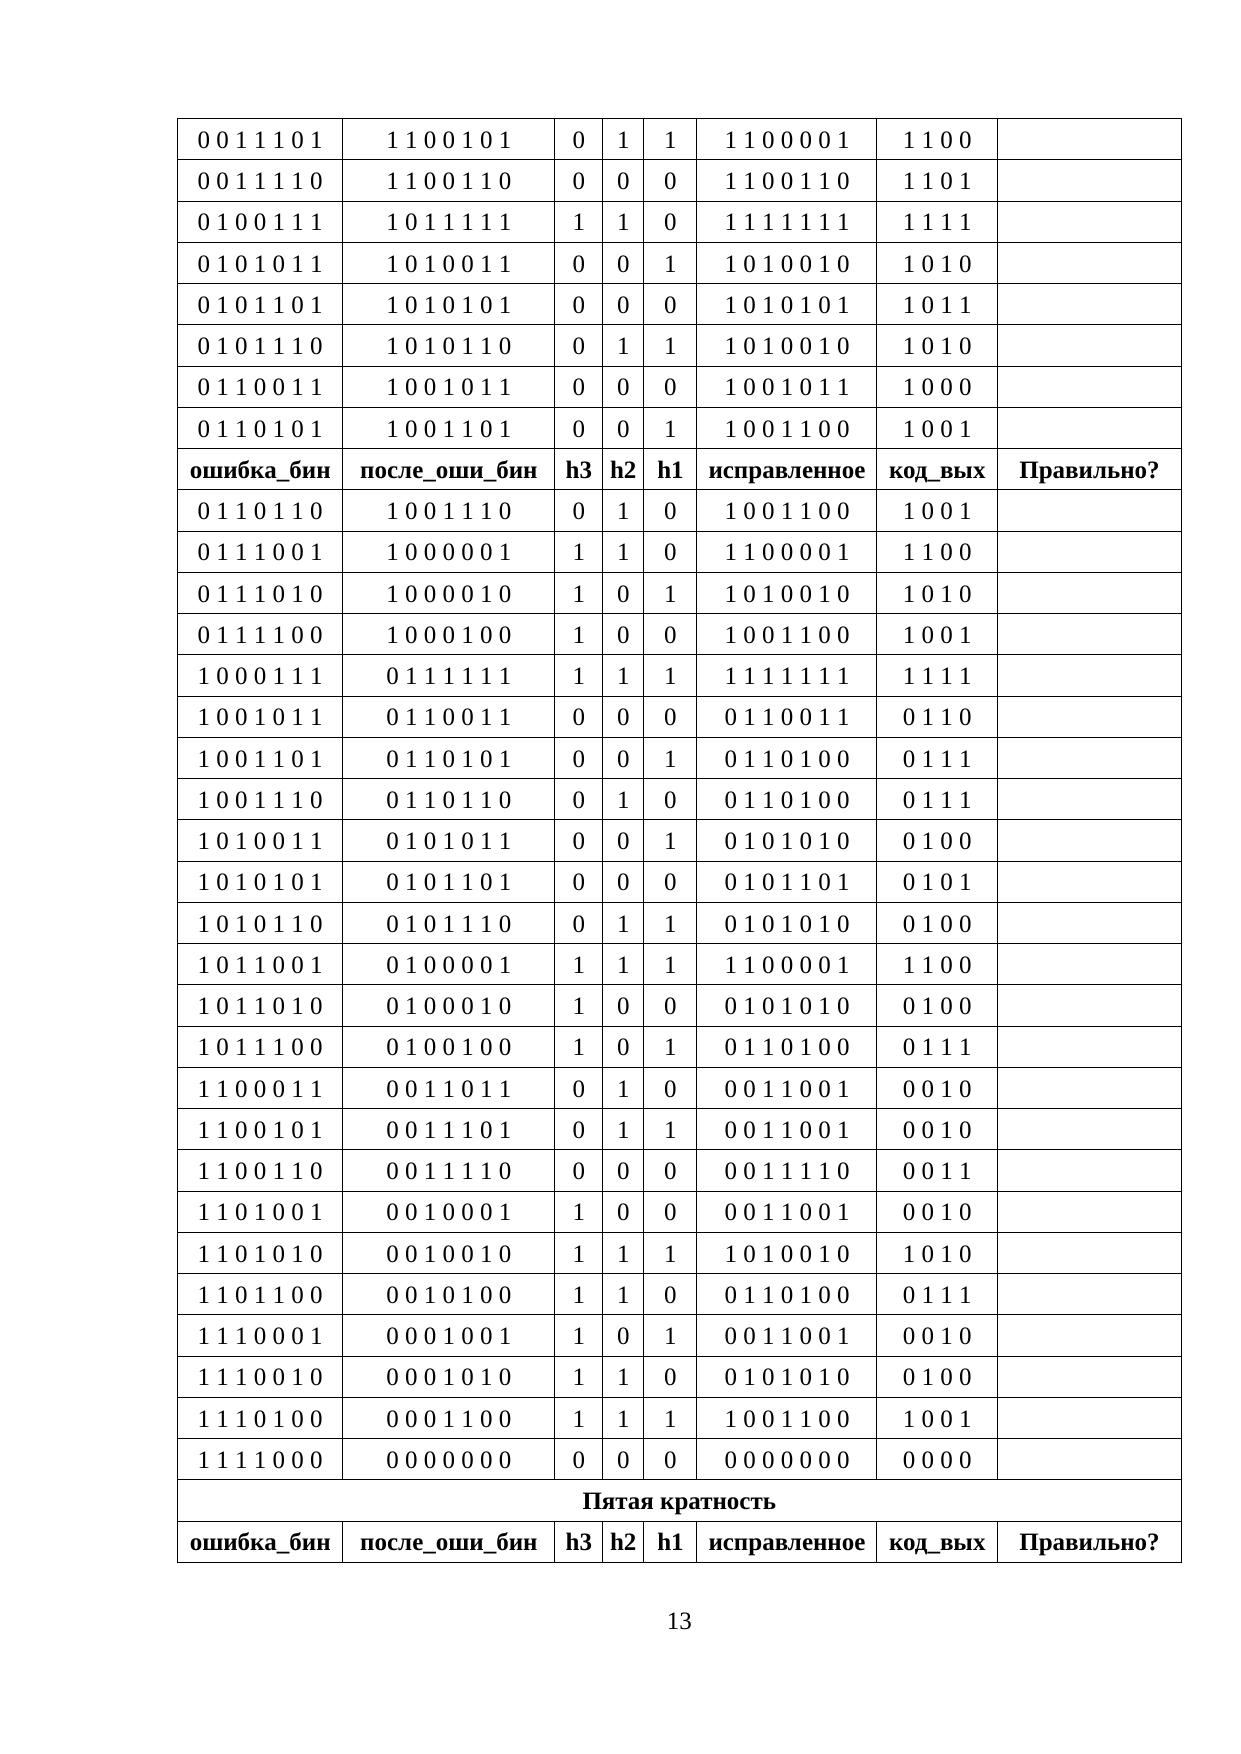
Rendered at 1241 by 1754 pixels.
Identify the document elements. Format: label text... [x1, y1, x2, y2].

table_cell после_оши_бин [343, 449, 554, 489]
table_cell 1 1 0 0 [877, 944, 997, 984]
table_cell 1 [603, 903, 643, 943]
table_cell 0 0 1 1 1 1 0 [697, 1150, 876, 1191]
table_cell 0 1 0 1 1 0 1 [178, 284, 342, 324]
table_cell [998, 903, 1181, 943]
table_cell 0 1 1 1 [877, 1027, 997, 1067]
table_cell 0 1 0 1 0 1 1 [178, 243, 342, 283]
table_cell 0 [603, 614, 643, 654]
table_cell 0 [644, 697, 696, 737]
table_cell 1 [555, 1233, 602, 1273]
table_cell 1 1 0 0 [877, 532, 997, 572]
table_cell 1 0 1 0 [877, 573, 997, 613]
table_cell 0 1 0 0 [877, 1357, 997, 1397]
table_cell 1 1 1 1 1 1 1 [697, 202, 876, 242]
table_cell 1 0 0 1 1 0 1 [178, 738, 342, 778]
table_cell 1 1 0 0 0 0 1 [697, 944, 876, 984]
table_cell 1 [555, 1357, 602, 1397]
table_cell ошибка_бин [178, 449, 342, 489]
table_cell [998, 408, 1181, 448]
table_cell [998, 243, 1181, 283]
table_cell 0 1 1 0 0 1 1 [178, 367, 342, 407]
table_cell 1 1 0 1 0 1 0 [178, 1233, 342, 1273]
table_cell исправленное [697, 449, 876, 489]
table_cell 0 1 1 0 0 1 1 [697, 697, 876, 737]
table_cell 0 1 0 0 [877, 985, 997, 1026]
table_cell [998, 944, 1181, 984]
table_cell 1 [555, 1274, 602, 1314]
table_cell 1 [644, 1315, 696, 1356]
table_cell 1 [644, 119, 696, 159]
table_cell [998, 1068, 1181, 1108]
table_cell 0 [555, 243, 602, 283]
table_cell 1 0 1 0 0 1 1 [343, 243, 554, 283]
table_cell [998, 779, 1181, 819]
table_cell 0 1 0 0 0 1 0 [343, 985, 554, 1026]
table_cell 1 0 0 1 1 0 0 [697, 408, 876, 448]
table_cell 0 [555, 160, 602, 201]
table_cell 0 [555, 697, 602, 737]
table_cell 1 [644, 738, 696, 778]
table_cell 1 0 0 1 1 0 0 [697, 1398, 876, 1438]
table_cell 0 [644, 614, 696, 654]
table_cell 1 [603, 944, 643, 984]
table_cell 0 [603, 1150, 643, 1191]
table_cell Правильно? [998, 1522, 1181, 1562]
table_cell 0 [555, 119, 602, 159]
table_cell 1 0 1 0 0 1 0 [697, 1233, 876, 1273]
table_cell 1 0 0 1 [877, 490, 997, 531]
table_cell 1 [644, 1109, 696, 1149]
table_cell 1 [644, 573, 696, 613]
table_cell [998, 1357, 1181, 1397]
table_cell 0 [555, 738, 602, 778]
table_cell 0 0 1 1 1 1 0 [343, 1150, 554, 1191]
table_cell 0 [644, 1068, 696, 1108]
table_cell 1 [644, 903, 696, 943]
table_cell 0 [555, 1068, 602, 1108]
table_cell 1 [603, 119, 643, 159]
table_cell 0 0 1 1 0 0 1 [697, 1068, 876, 1108]
table_cell 0 1 1 0 1 0 0 [697, 1027, 876, 1067]
table_cell 0 1 0 0 [877, 903, 997, 943]
table_cell [998, 1192, 1181, 1232]
table_cell 0 [644, 160, 696, 201]
table_cell 0 0 1 1 0 1 1 [343, 1068, 554, 1108]
table_cell [998, 325, 1181, 366]
table_cell [998, 1109, 1181, 1149]
table_cell 0 0 1 0 0 1 0 [343, 1233, 554, 1273]
table_cell 0 0 1 1 [877, 1150, 997, 1191]
table_cell 0 [555, 862, 602, 902]
table_cell 1 1 0 0 [877, 119, 997, 159]
table_cell 0 1 0 1 0 1 0 [697, 903, 876, 943]
table_cell 1 [644, 1233, 696, 1273]
table_cell 1 [603, 490, 643, 531]
table_cell 1 0 1 0 1 0 1 [343, 284, 554, 324]
table_cell 1 [644, 325, 696, 366]
table_cell 1 1 0 0 1 0 1 [343, 119, 554, 159]
table_cell 1 0 1 1 [877, 284, 997, 324]
table_cell 0 [644, 490, 696, 531]
table_cell 0 1 0 0 1 1 1 [178, 202, 342, 242]
table_cell h1 [644, 1522, 696, 1562]
table_cell 1 [644, 655, 696, 696]
table_cell 1 0 0 1 [877, 1398, 997, 1438]
table_cell 1 [555, 573, 602, 613]
table_cell 0 1 0 1 1 1 0 [178, 325, 342, 366]
table_cell 1 1 0 0 0 0 1 [697, 532, 876, 572]
table_cell 0 1 0 0 0 0 1 [343, 944, 554, 984]
table_cell 0 [555, 325, 602, 366]
table_cell 1 [555, 1027, 602, 1067]
table_cell 0 1 1 0 1 1 0 [343, 779, 554, 819]
table_cell [998, 614, 1181, 654]
table_cell Пятая кратность [178, 1480, 1181, 1521]
table_cell 1 [555, 1398, 602, 1438]
table_cell ошибка_бин [178, 1522, 342, 1562]
table_cell 0 [603, 1439, 643, 1479]
table_cell 1 1 1 1 [877, 202, 997, 242]
table_cell 1 [555, 985, 602, 1026]
table_cell 1 0 1 0 0 1 0 [697, 573, 876, 613]
table_cell 0 1 0 1 0 1 1 [343, 820, 554, 861]
table_cell 1 0 1 0 0 1 0 [697, 243, 876, 283]
table_cell 1 0 0 1 [877, 614, 997, 654]
table_cell 1 0 1 0 1 1 0 [343, 325, 554, 366]
table_cell 1 1 1 0 0 1 0 [178, 1357, 342, 1397]
table_cell 1 1 1 1 1 1 1 [697, 655, 876, 696]
table_cell 0 1 0 1 0 1 0 [697, 985, 876, 1026]
table_cell 1 1 1 1 [877, 655, 997, 696]
table_cell 1 0 0 1 0 1 1 [697, 367, 876, 407]
table_cell 0 [644, 367, 696, 407]
table_cell 0 1 1 1 0 0 1 [178, 532, 342, 572]
table_cell код_вых [877, 1522, 997, 1562]
table_cell 0 1 1 1 1 0 0 [178, 614, 342, 654]
table_cell 1 [644, 1398, 696, 1438]
table_cell 1 0 1 0 [877, 325, 997, 366]
table_cell 0 [603, 408, 643, 448]
table_cell 1 [555, 1192, 602, 1232]
table_cell 0 [644, 779, 696, 819]
table_cell 1 [555, 944, 602, 984]
table_cell 1 0 0 1 0 1 1 [343, 367, 554, 407]
table_cell h2 [603, 1522, 643, 1562]
table_cell 1 [644, 944, 696, 984]
table_cell 1 0 0 0 [877, 367, 997, 407]
table_cell 1 [603, 325, 643, 366]
table_cell [998, 985, 1181, 1026]
table_cell 1 0 0 1 1 0 1 [343, 408, 554, 448]
table_cell 1 1 0 1 0 0 1 [178, 1192, 342, 1232]
table_cell 0 0 0 0 [877, 1439, 997, 1479]
table_cell 1 0 1 1 1 0 0 [178, 1027, 342, 1067]
table_cell 0 [644, 532, 696, 572]
table_cell 0 [603, 820, 643, 861]
table_cell 0 0 1 0 [877, 1109, 997, 1149]
table_cell 1 [603, 1398, 643, 1438]
table_cell [998, 284, 1181, 324]
table_cell 0 0 1 0 [877, 1315, 997, 1356]
table_cell 0 1 1 1 [877, 738, 997, 778]
table_cell 1 0 0 1 [877, 408, 997, 448]
table_cell 1 0 0 1 1 0 0 [697, 490, 876, 531]
table_cell 1 [603, 1357, 643, 1397]
table_cell 1 0 0 1 1 0 0 [697, 614, 876, 654]
table_cell 0 1 0 0 1 0 0 [343, 1027, 554, 1067]
table_cell [998, 573, 1181, 613]
table_cell 0 0 1 0 [877, 1192, 997, 1232]
table_cell 1 [603, 1068, 643, 1108]
table_cell 1 [603, 779, 643, 819]
table_cell 1 [555, 202, 602, 242]
table_cell 1 1 1 0 0 0 1 [178, 1315, 342, 1356]
table_cell 0 [644, 284, 696, 324]
table_cell 1 0 0 1 0 1 1 [178, 697, 342, 737]
table_cell [998, 119, 1181, 159]
table_cell 0 1 0 1 0 1 0 [697, 820, 876, 861]
table_cell 1 0 1 0 [877, 1233, 997, 1273]
table_cell 0 [555, 1109, 602, 1149]
table_cell 1 0 0 0 1 1 1 [178, 655, 342, 696]
table_cell 0 1 1 0 1 0 1 [178, 408, 342, 448]
table_cell 0 1 1 1 [877, 779, 997, 819]
table_cell 1 0 0 0 1 0 0 [343, 614, 554, 654]
table_cell 0 [644, 1192, 696, 1232]
table_cell 0 1 1 0 1 0 1 [343, 738, 554, 778]
table_cell 0 0 0 1 0 1 0 [343, 1357, 554, 1397]
table_cell 0 [555, 490, 602, 531]
table_cell [998, 697, 1181, 737]
table_cell 0 [555, 779, 602, 819]
table_cell 0 0 1 1 1 0 1 [343, 1109, 554, 1149]
table_cell [998, 1398, 1181, 1438]
table_cell после_оши_бин [343, 1522, 554, 1562]
table_cell 1 [603, 202, 643, 242]
table_cell 1 [555, 655, 602, 696]
table_cell 0 [603, 284, 643, 324]
table_cell 1 1 0 0 1 1 0 [343, 160, 554, 201]
table_cell 1 [603, 1109, 643, 1149]
table_cell 1 [603, 532, 643, 572]
table_cell 1 0 0 0 0 1 0 [343, 573, 554, 613]
table_cell [998, 1439, 1181, 1479]
table_cell 0 1 1 0 0 1 1 [343, 697, 554, 737]
table_cell код_вых [877, 449, 997, 489]
table_cell 0 [603, 243, 643, 283]
table_cell 0 0 0 0 0 0 0 [697, 1439, 876, 1479]
table_cell 0 0 1 1 0 0 1 [697, 1109, 876, 1149]
table_cell 1 0 1 0 [877, 243, 997, 283]
table_cell [998, 1274, 1181, 1314]
table_cell 1 [603, 1274, 643, 1314]
table_cell [998, 367, 1181, 407]
table_cell h2 [603, 449, 643, 489]
table_cell [998, 820, 1181, 861]
table_cell 0 1 1 0 1 0 0 [697, 779, 876, 819]
table_cell Правильно? [998, 449, 1181, 489]
table_cell 0 [555, 903, 602, 943]
table_cell 1 [555, 1315, 602, 1356]
table_cell 0 0 0 0 0 0 0 [343, 1439, 554, 1479]
table_cell 1 [603, 655, 643, 696]
table_cell [998, 862, 1181, 902]
table_cell 1 1 1 1 0 0 0 [178, 1439, 342, 1479]
table_cell 0 0 1 1 1 1 0 [178, 160, 342, 201]
table_cell 0 1 1 0 1 0 0 [697, 1274, 876, 1314]
table_cell 1 0 0 1 1 1 0 [343, 490, 554, 531]
table_cell [998, 160, 1181, 201]
table_cell 0 1 1 1 0 1 0 [178, 573, 342, 613]
table_cell 1 [644, 820, 696, 861]
table_cell h1 [644, 449, 696, 489]
table_cell [998, 1315, 1181, 1356]
table_cell 0 [644, 1150, 696, 1191]
table_cell 0 [644, 202, 696, 242]
table_cell 0 [644, 1274, 696, 1314]
table_cell 0 [644, 862, 696, 902]
table_cell 0 1 1 0 [877, 697, 997, 737]
table_cell 0 0 1 1 0 0 1 [697, 1192, 876, 1232]
table_cell 0 [603, 697, 643, 737]
table_cell 0 0 1 0 1 0 0 [343, 1274, 554, 1314]
table_cell 0 [603, 985, 643, 1026]
table_cell 1 1 0 0 1 1 0 [697, 160, 876, 201]
table_cell 0 1 0 1 1 1 0 [343, 903, 554, 943]
table_cell h3 [555, 1522, 602, 1562]
table_cell 0 0 1 1 0 0 1 [697, 1315, 876, 1356]
table_cell [998, 1150, 1181, 1191]
table_cell 1 0 1 1 0 0 1 [178, 944, 342, 984]
table_cell исправленное [697, 1522, 876, 1562]
table_cell 1 [644, 1027, 696, 1067]
table_cell 0 1 0 1 1 0 1 [697, 862, 876, 902]
table_cell [998, 202, 1181, 242]
table_cell 0 [603, 1192, 643, 1232]
table_cell 1 1 0 1 [877, 160, 997, 201]
table_cell 0 [644, 1357, 696, 1397]
table_cell 0 1 1 0 1 0 0 [697, 738, 876, 778]
table_cell 1 1 0 1 1 0 0 [178, 1274, 342, 1314]
table_cell 1 1 0 0 0 0 1 [697, 119, 876, 159]
table_cell 1 0 1 0 0 1 0 [697, 325, 876, 366]
table_cell 0 1 1 1 1 1 1 [343, 655, 554, 696]
table_cell 0 [555, 408, 602, 448]
table_cell 1 [555, 614, 602, 654]
table_cell 1 0 1 1 1 1 1 [343, 202, 554, 242]
table_cell 1 1 1 0 1 0 0 [178, 1398, 342, 1438]
table_cell 0 [644, 985, 696, 1026]
table_cell 0 [603, 367, 643, 407]
table_cell [998, 738, 1181, 778]
table_cell 0 0 1 1 1 0 1 [178, 119, 342, 159]
table_cell 0 0 1 0 0 0 1 [343, 1192, 554, 1232]
table_cell [998, 655, 1181, 696]
table_cell 1 [644, 408, 696, 448]
table_cell 1 0 1 1 0 1 0 [178, 985, 342, 1026]
table_cell 0 1 0 1 0 1 0 [697, 1357, 876, 1397]
table_cell [998, 490, 1181, 531]
table_cell 0 [603, 1027, 643, 1067]
table_cell 0 [603, 862, 643, 902]
table_cell 0 [555, 1439, 602, 1479]
table_cell 1 0 0 1 1 1 0 [178, 779, 342, 819]
table_cell 0 0 0 1 0 0 1 [343, 1315, 554, 1356]
table_cell 0 0 1 0 [877, 1068, 997, 1108]
table_cell 0 [644, 1439, 696, 1479]
table_cell h3 [555, 449, 602, 489]
table_cell 0 [555, 284, 602, 324]
table_cell 0 1 1 1 [877, 1274, 997, 1314]
table_cell 0 1 0 1 1 0 1 [343, 862, 554, 902]
table_cell 0 0 0 1 1 0 0 [343, 1398, 554, 1438]
table_cell [998, 1233, 1181, 1273]
table_cell 1 0 0 0 0 0 1 [343, 532, 554, 572]
table_cell 0 [555, 1150, 602, 1191]
table_cell 0 [555, 820, 602, 861]
table_cell 1 [644, 243, 696, 283]
table_cell 1 [555, 532, 602, 572]
table_cell 0 [555, 367, 602, 407]
table_cell 1 0 1 0 0 1 1 [178, 820, 342, 861]
table_cell 0 1 0 1 [877, 862, 997, 902]
table_cell 1 1 0 0 1 0 1 [178, 1109, 342, 1149]
table_cell 0 [603, 573, 643, 613]
table_cell 0 [603, 738, 643, 778]
table_cell 1 1 0 0 0 1 1 [178, 1068, 342, 1108]
table_cell [998, 532, 1181, 572]
table_cell 1 0 1 0 1 0 1 [697, 284, 876, 324]
table_cell 1 [603, 1233, 643, 1273]
table_cell 1 0 1 0 1 0 1 [178, 862, 342, 902]
table_cell [998, 1027, 1181, 1067]
table_cell 0 1 0 0 [877, 820, 997, 861]
table_cell 0 1 1 0 1 1 0 [178, 490, 342, 531]
table_cell 1 1 0 0 1 1 0 [178, 1150, 342, 1191]
table_cell 0 [603, 160, 643, 201]
table_cell 1 0 1 0 1 1 0 [178, 903, 342, 943]
table_cell 0 [603, 1315, 643, 1356]
